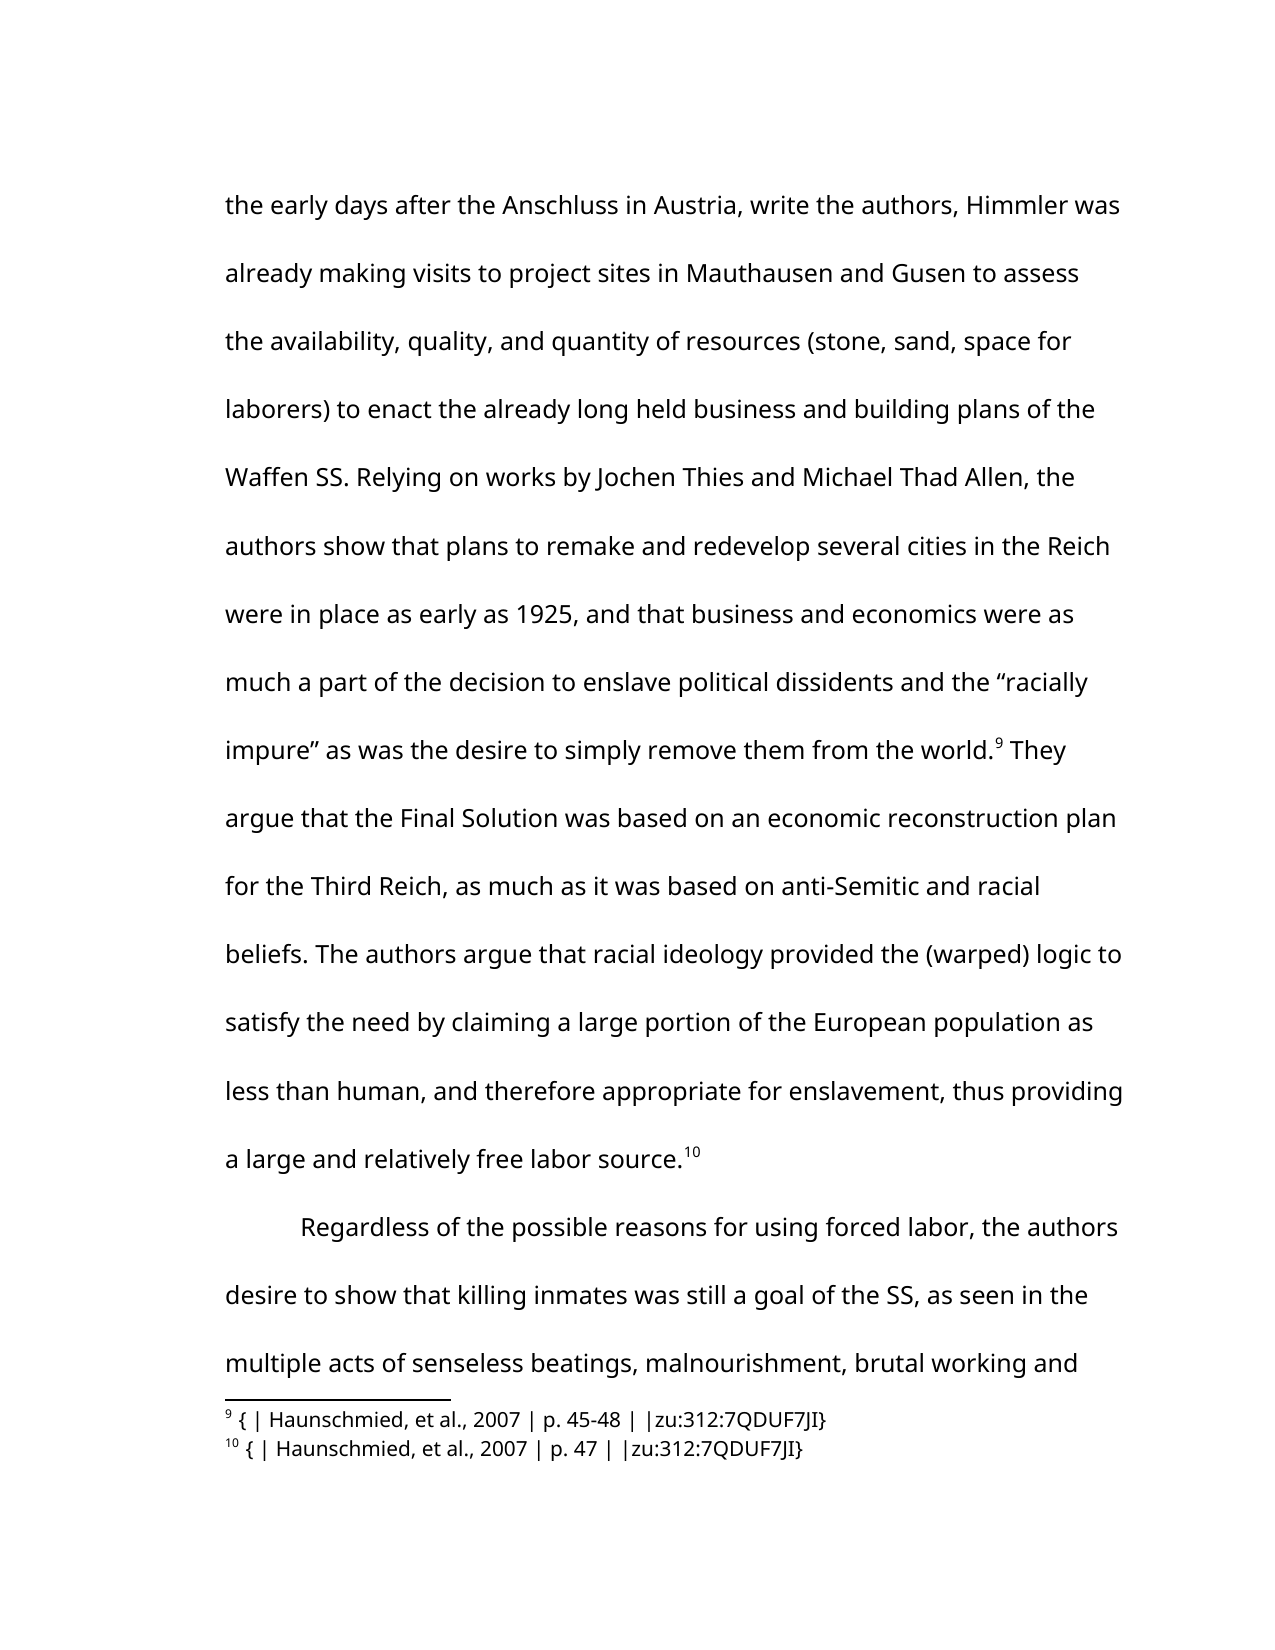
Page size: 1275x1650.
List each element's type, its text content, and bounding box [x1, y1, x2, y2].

text the early days after the Anschluss in Austria, write the authors, Himmler was already making visits to project sites in Mauthausen and Gusen to assess the availability, quality, and quantity of resources (stone, sand, space for laborers) to enact the already long held business and building plans of the Waffen SS. Relying on works by Jochen Thies and Michael Thad Allen, the authors show that plans to remake and redevelop several cities in the Reich were in place as early as 1925, and that business and economics were as much a part of the decision to enslave political dissidents and the “racially impure” as was the desire to simply remove them from the world. They argue that the Final Solution was based on an economic reconstruction plan for the Third Reich, as much as it was based on anti-Semitic and racial beliefs. The authors argue that racial ideology provided the (warped) logic to satisfy the need by claiming a large portion of the European population as less than human, and therefore appropriate for enslavement, thus providing a large and relatively free labor source. [225, 187, 1125, 1175]
text Regardless of the possible reasons for using forced labor, the authors desire to show that killing inmates was still a goal of the SS, as seen in the multiple acts of senseless beatings, malnourishment, brutal working and [225, 1209, 1125, 1380]
text { | Haunschmied, et al., 2007 | p. 45-48 | |zu:312:7QDUF7JI} [225, 1406, 1125, 1434]
text { | Haunschmied, et al., 2007 | p. 47 | |zu:312:7QDUF7JI} [225, 1434, 1125, 1462]
